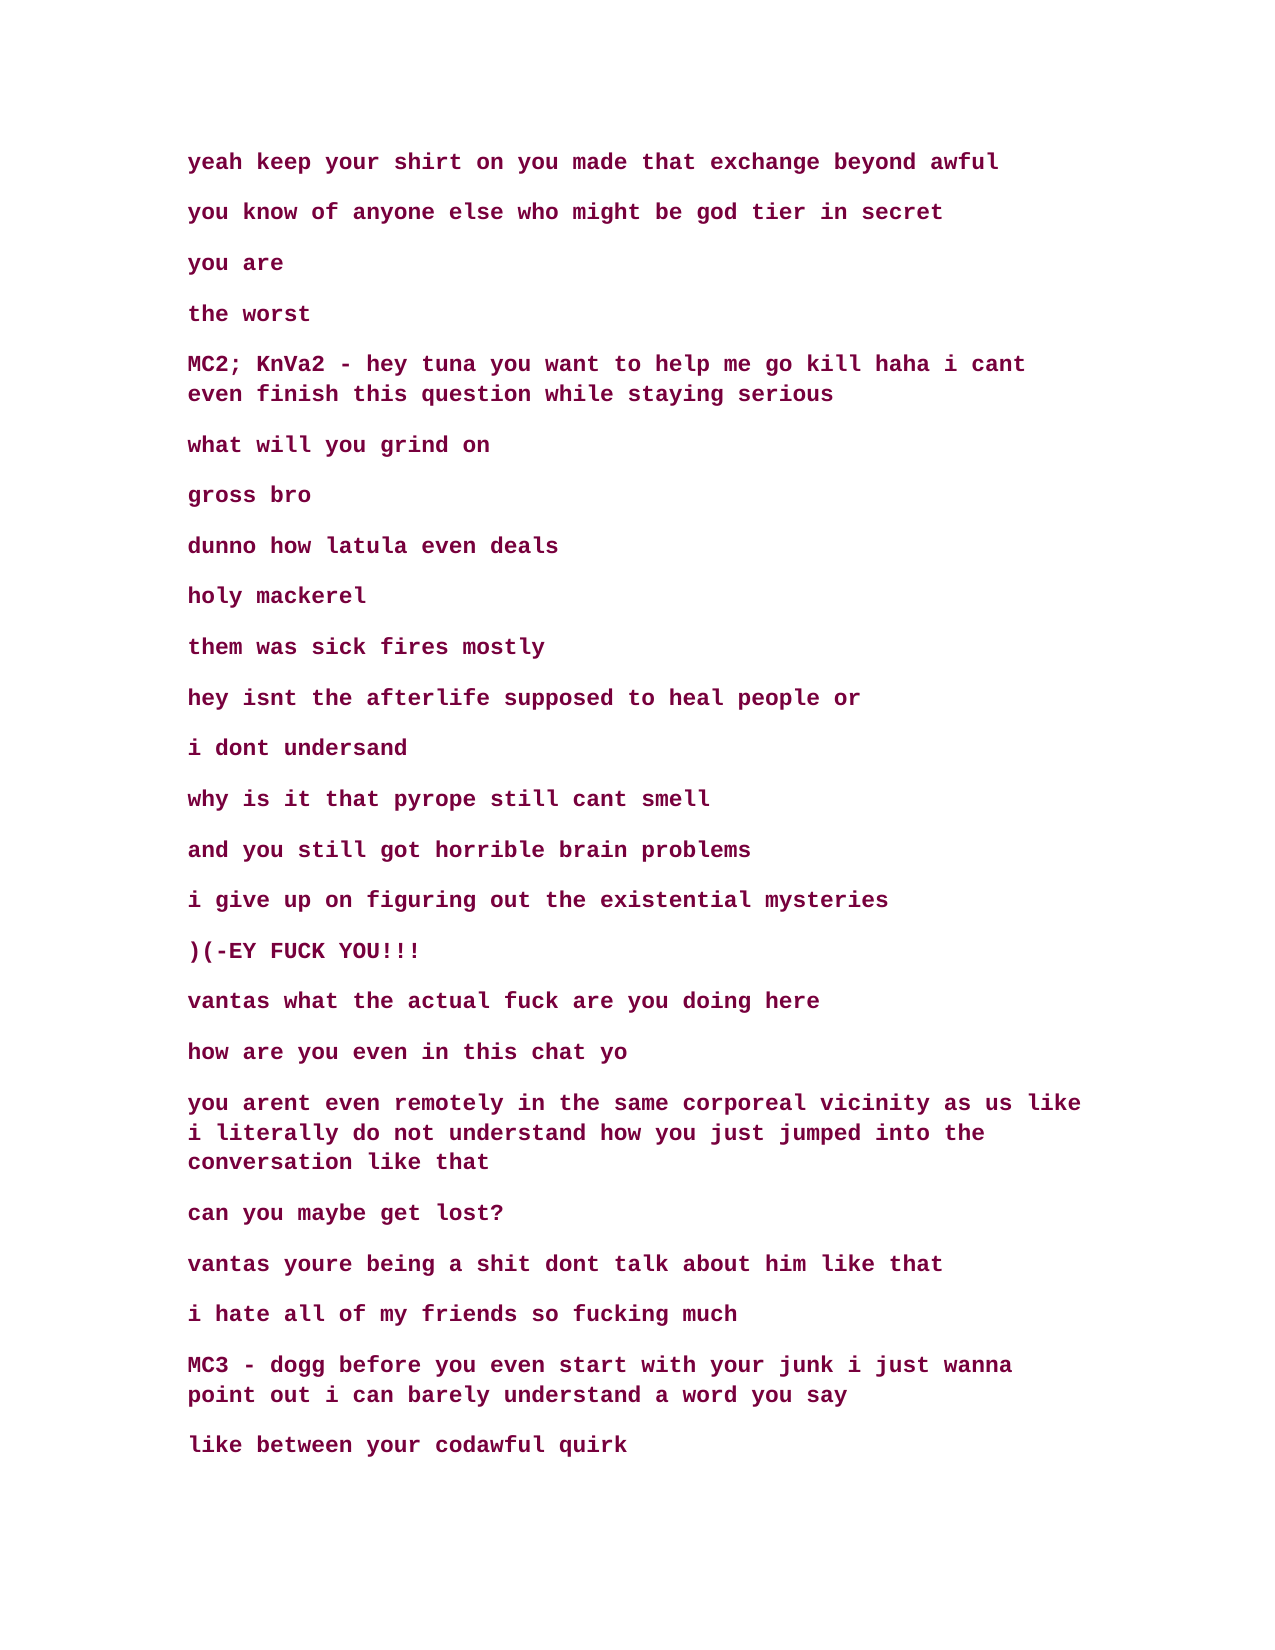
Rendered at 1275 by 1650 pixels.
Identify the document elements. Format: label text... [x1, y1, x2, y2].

text can you maybe get lost? [187, 1201, 1087, 1227]
text vantas youre being a shit dont talk about him like that [187, 1252, 1087, 1278]
text holy mackerel [187, 585, 1087, 611]
text what will you grind on [187, 433, 1087, 459]
text and you still got horrible brain problems [187, 838, 1087, 864]
text MC3 - dogg before you even start with your junk i just wanna point out i can barely understand a word you say [187, 1353, 1087, 1409]
text like between your codawful quirk [187, 1433, 1087, 1459]
text gross bro [187, 483, 1087, 509]
text i hate all of my friends so fucking much [187, 1302, 1087, 1328]
text hey isnt the afterlife supposed to heal people or [187, 686, 1087, 712]
text i dont undersand [187, 737, 1087, 763]
text why is it that pyrope still cant smell [187, 787, 1087, 813]
text dunno how latula even deals [187, 534, 1087, 560]
text vantas what the actual fuck are you doing here [187, 990, 1087, 1016]
text i give up on figuring out the existential mysteries [187, 888, 1087, 914]
text you arent even remotely in the same corporeal vicinity as us like i literally do not understand how you just jumped into the conversation like that [187, 1091, 1087, 1177]
text you are [187, 251, 1087, 277]
text the worst [187, 302, 1087, 328]
text MC2; KnVa2 - hey tuna you want to help me go kill haha i cant even finish this question while staying serious [187, 352, 1087, 408]
text how are you even in this chat yo [187, 1040, 1087, 1066]
text yeah keep your shirt on you made that exchange beyond awful [187, 150, 1087, 176]
text )(-EY FUCK YOU!!! [187, 939, 1087, 965]
text you know of anyone else who might be god tier in secret [187, 201, 1087, 227]
text them was sick fires mostly [187, 635, 1087, 661]
